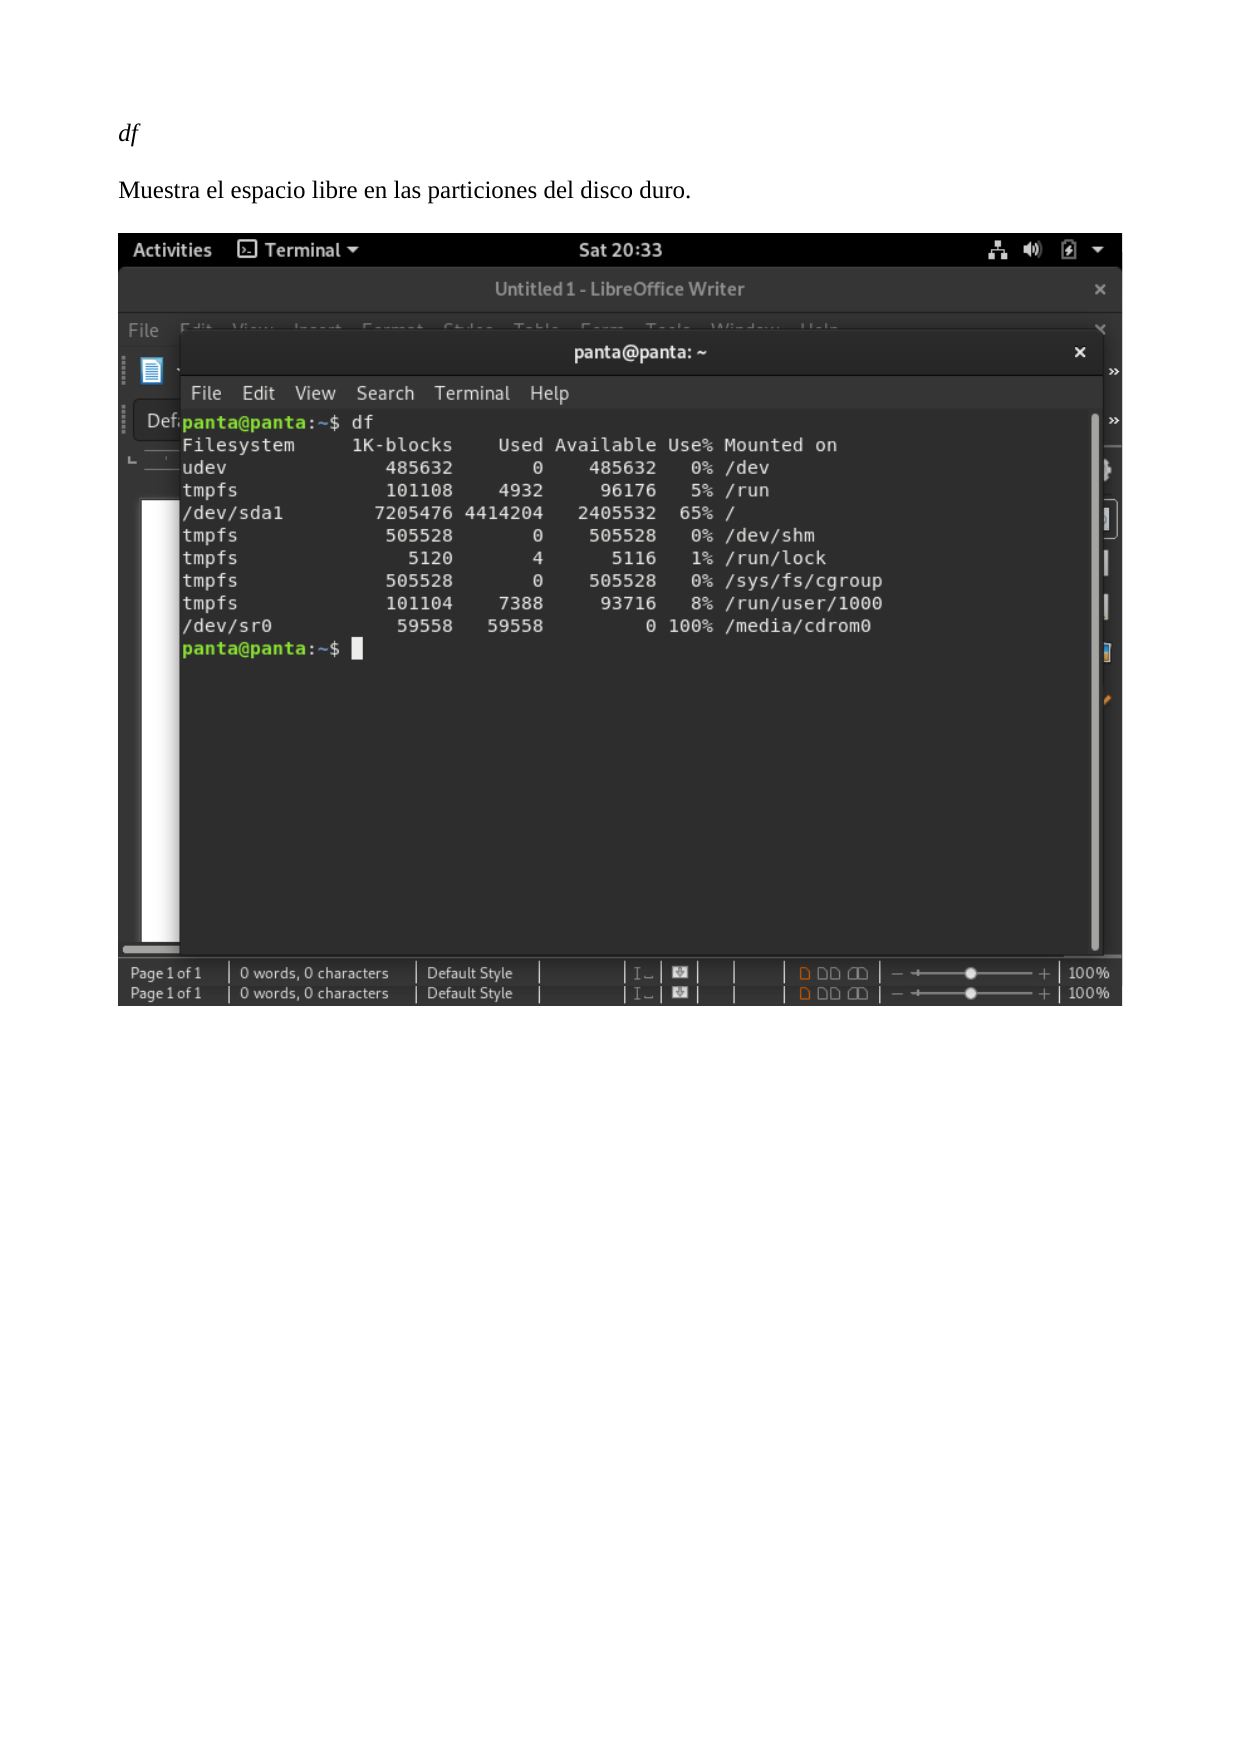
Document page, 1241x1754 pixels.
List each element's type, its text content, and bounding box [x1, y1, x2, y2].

text df [118, 118, 1122, 147]
picture [118, 233, 1123, 1006]
text Muestra el espacio libre en las particiones del disco duro. [118, 176, 1122, 204]
